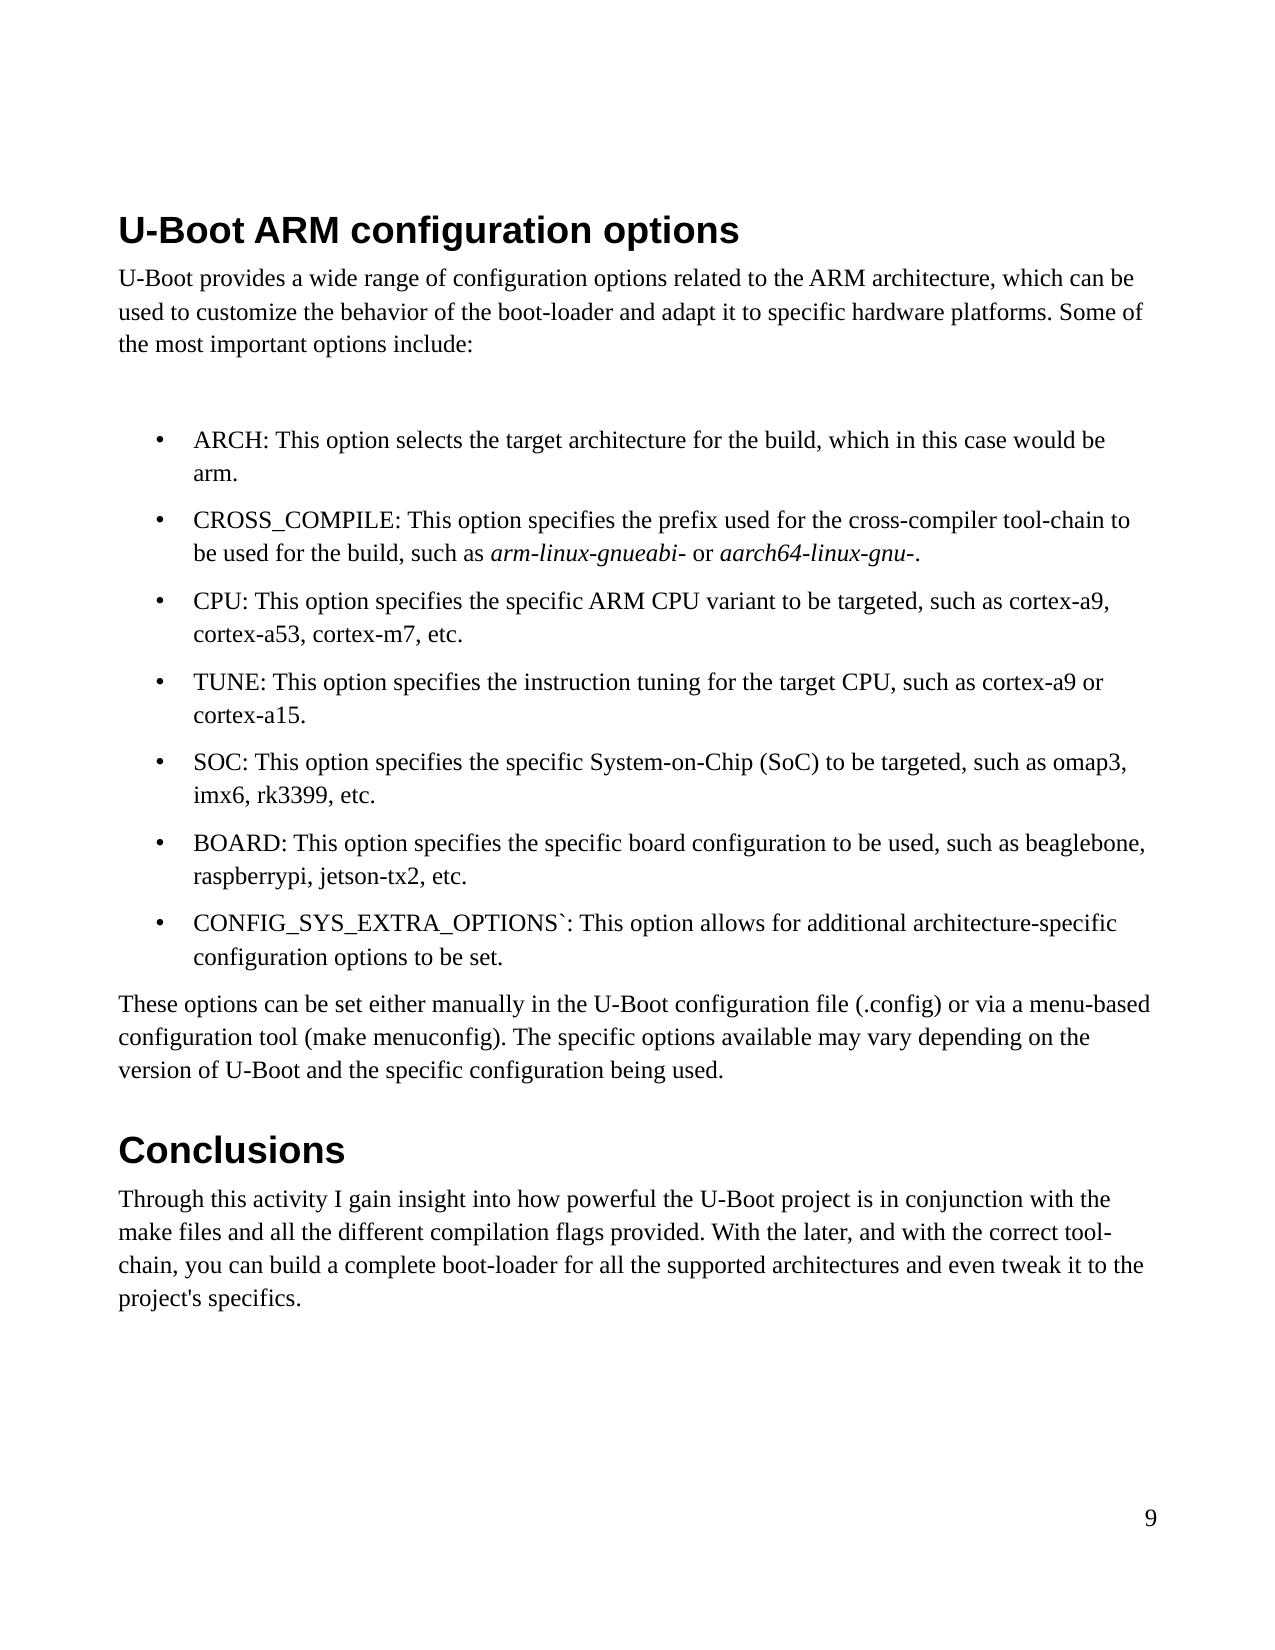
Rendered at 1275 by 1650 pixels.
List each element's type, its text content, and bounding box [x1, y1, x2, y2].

list ARCH: This option selects the target architecture for the build, which in this case would be arm. [156, 425, 1157, 487]
subtitle U-Boot ARM configuration options [118, 207, 1157, 251]
list CROSS_COMPILE: This option specifies the prefix used for the cross-compiler tool-chain to be used for the build, such as arm-linux-gnueabi- or aarch64-linux-gnu-. [156, 505, 1157, 567]
list TUNE: This option specifies the instruction tuning for the target CPU, such as cortex-a9 or cortex-a15. [156, 667, 1157, 728]
list CPU: This option specifies the specific ARM CPU variant to be targeted, such as cortex-a9, cortex-a53, cortex-m7, etc. [156, 586, 1157, 648]
list SOC: This option specifies the specific System-on-Chip (SoC) to be targeted, such as omap3, imx6, rk3399, etc. [156, 747, 1157, 809]
text Through this activity I gain insight into how powerful the U-Boot project is in conjunction with the make files and all the different compilation flags provided. With the later, and with the correct tool-chain, you can build a complete boot-loader for all the supported architectures and even tweak it to the project's specifics. [118, 1184, 1157, 1312]
list CONFIG_SYS_EXTRA_OPTIONS`: This option allows for additional architecture-specific configuration options to be set. [156, 908, 1157, 970]
list BOARD: This option specifies the specific board configuration to be used, such as beaglebone, raspberrypi, jetson-tx2, etc. [156, 828, 1157, 890]
subtitle Conclusions [118, 1128, 1157, 1171]
text U-Boot provides a wide range of configuration options related to the ARM architecture, which can be used to customize the behavior of the boot-loader and adapt it to specific hardware platforms. Some of the most important options include: [118, 263, 1157, 358]
text These options can be set either manually in the U-Boot configuration file (.config) or via a menu-based configuration tool (make menuconfig). The specific options available may vary depending on the version of U-Boot and the specific configuration being used. [118, 989, 1157, 1084]
